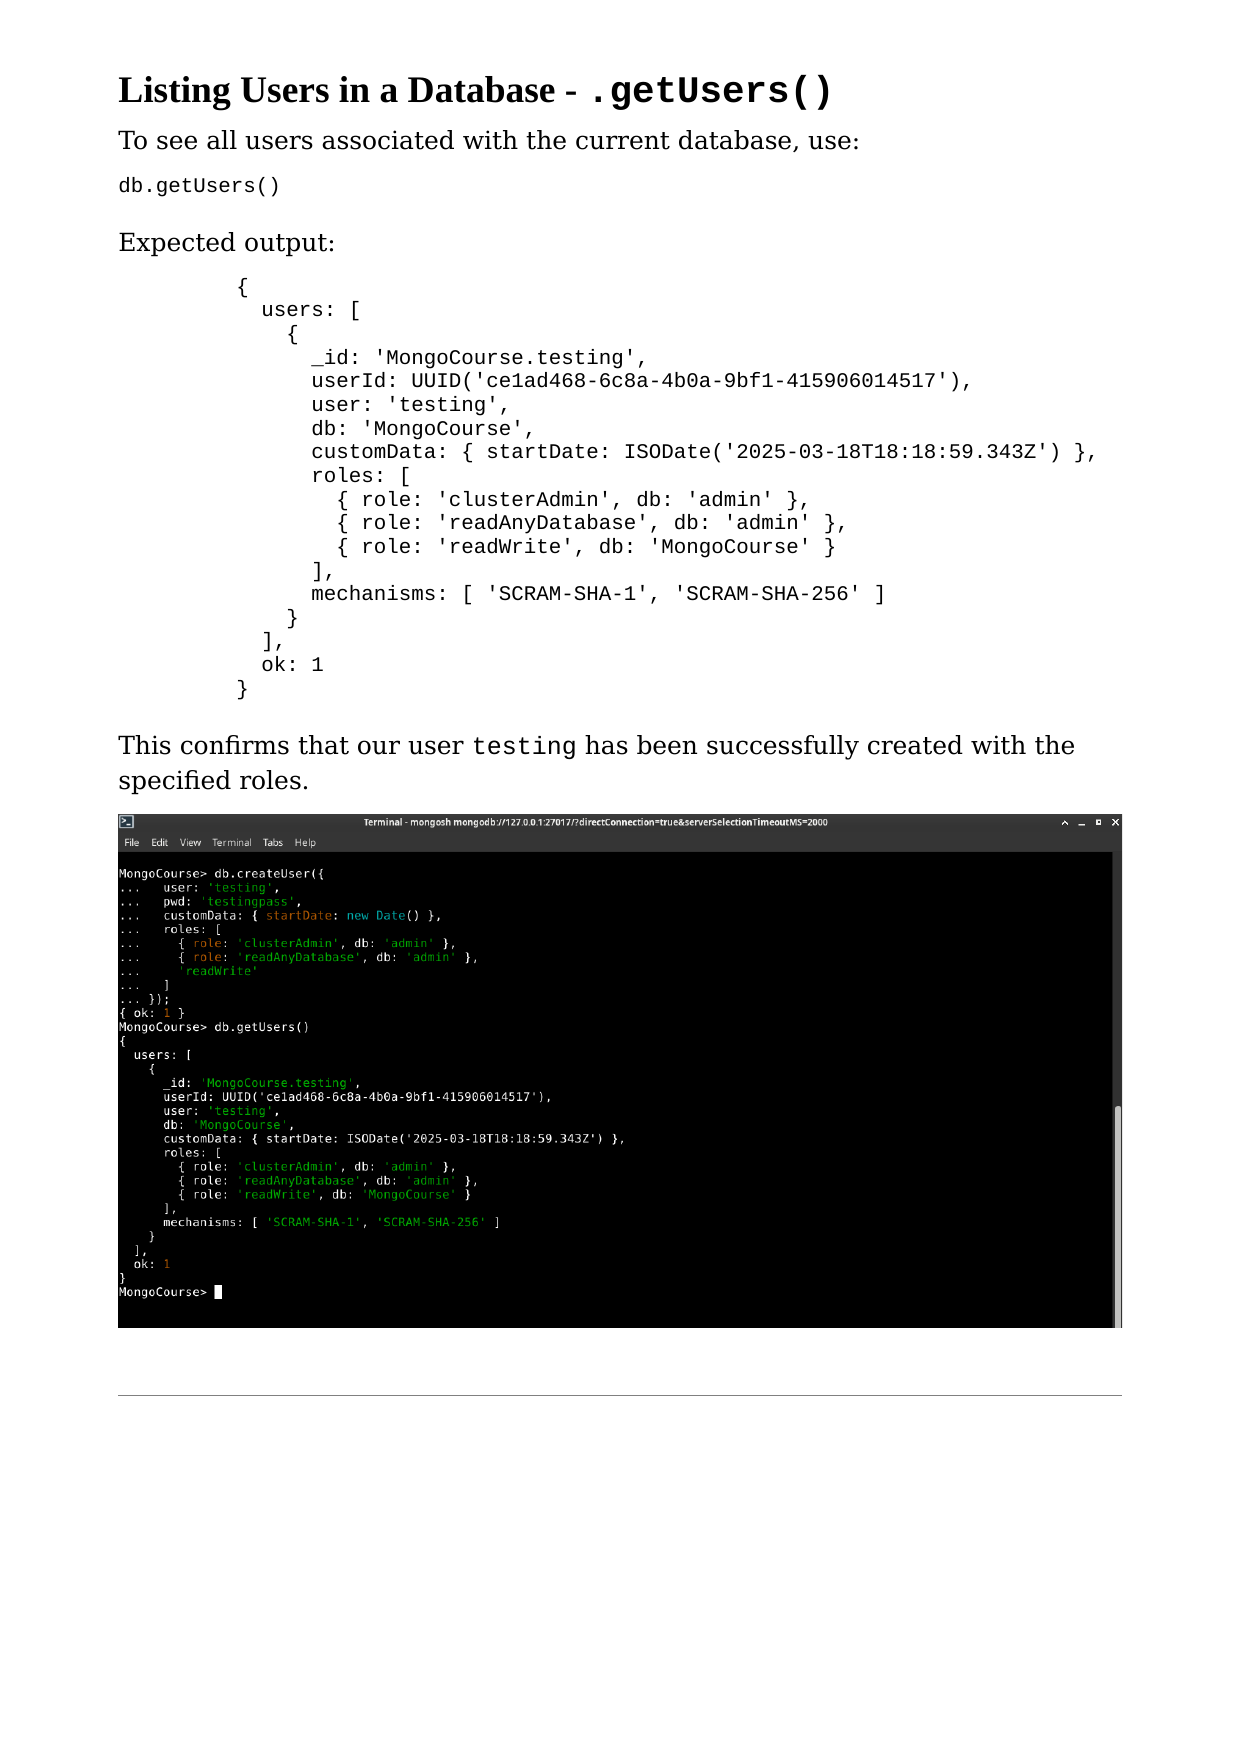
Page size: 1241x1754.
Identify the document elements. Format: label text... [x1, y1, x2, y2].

text db.getUsers() [118, 174, 1122, 198]
text userId: UUID('ce1ad468-6c8a-4b0a-9bf1-415906014517'), [236, 370, 1122, 394]
text { role: 'readWrite', db: 'MongoCourse' } [236, 536, 1122, 559]
text roles: [ [236, 465, 1122, 489]
text user: 'testing', [236, 394, 1122, 418]
subtitle Listing Users in a Database - .getUsers() [118, 68, 1122, 114]
text This confirms that our user testing has been successfully created with the specified roles. [118, 731, 1122, 795]
text ok: 1 [236, 654, 1122, 678]
text ], [236, 631, 1122, 654]
text { [236, 323, 1122, 347]
text { [236, 276, 1122, 299]
text users: [ [236, 299, 1122, 323]
text } [236, 678, 1122, 701]
text Expected output: [118, 228, 1122, 257]
text { role: 'clusterAdmin', db: 'admin' }, [236, 489, 1122, 512]
text mechanisms: [ 'SCRAM-SHA-1', 'SCRAM-SHA-256' ] [236, 583, 1122, 607]
text To see all users associated with the current database, use: [118, 126, 1122, 156]
text _id: 'MongoCourse.testing', [236, 347, 1122, 370]
picture [118, 814, 1123, 1328]
text { role: 'readAnyDatabase', db: 'admin' }, [236, 512, 1122, 536]
text customData: { startDate: ISODate('2025-03-18T18:18:59.343Z') }, [236, 441, 1122, 465]
text } [236, 607, 1122, 631]
text ], [236, 559, 1122, 583]
text db: 'MongoCourse', [236, 418, 1122, 441]
